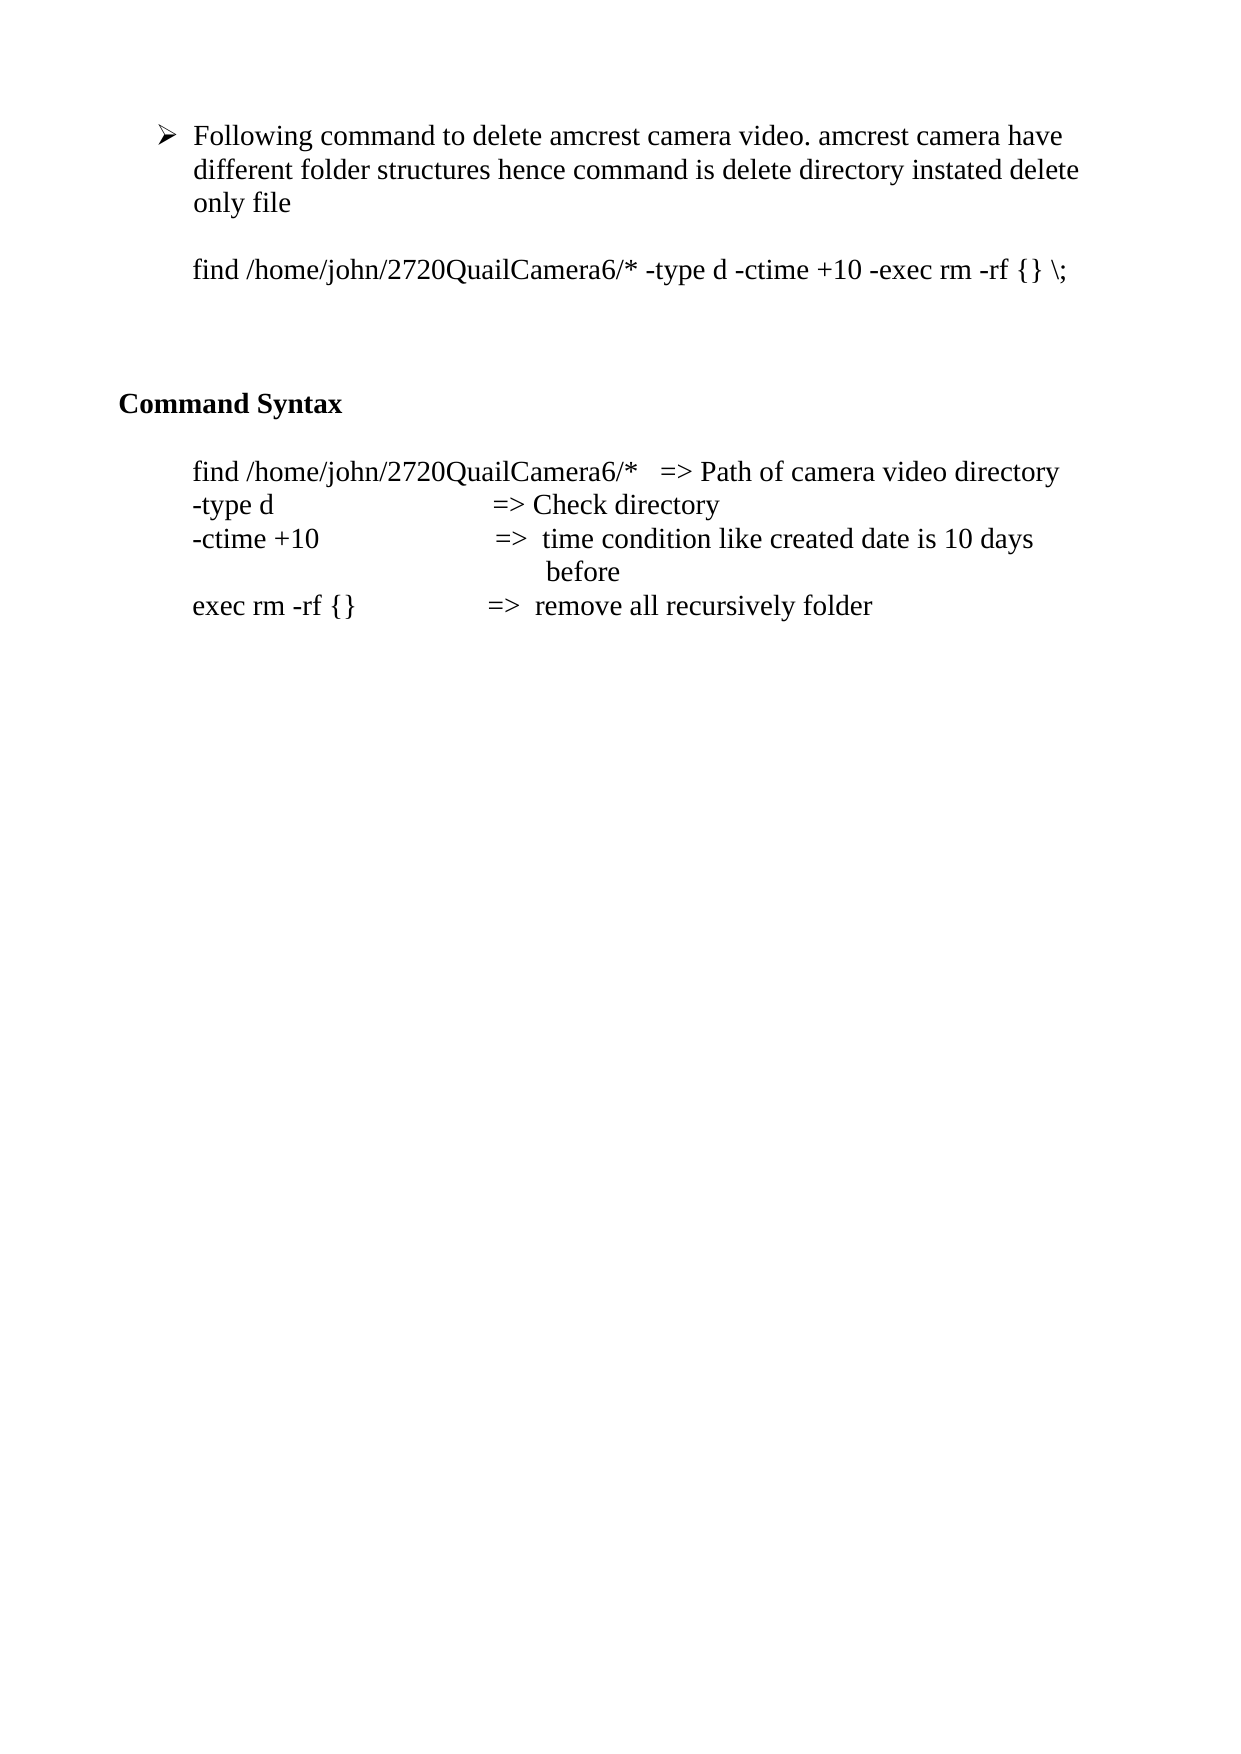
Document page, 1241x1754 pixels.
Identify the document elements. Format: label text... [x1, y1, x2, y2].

text find /home/john/2720QuailCamera6/* => Path of camera video directory [118, 454, 1122, 487]
list Following command to delete amcrest camera video. amcrest camera have different folder structures hence command is delete directory instated delete only file [156, 118, 1122, 219]
text exec rm -rf {} => remove all recursively folder [118, 588, 1122, 621]
text Command Syntax [118, 387, 1122, 420]
text find /home/john/2720QuailCamera6/* -type d -ctime +10 -exec rm -rf {} \; [118, 252, 1122, 286]
text -type d => Check directory [118, 487, 1122, 521]
text -ctime +10 => time condition like created date is 10 days before [118, 521, 1122, 588]
